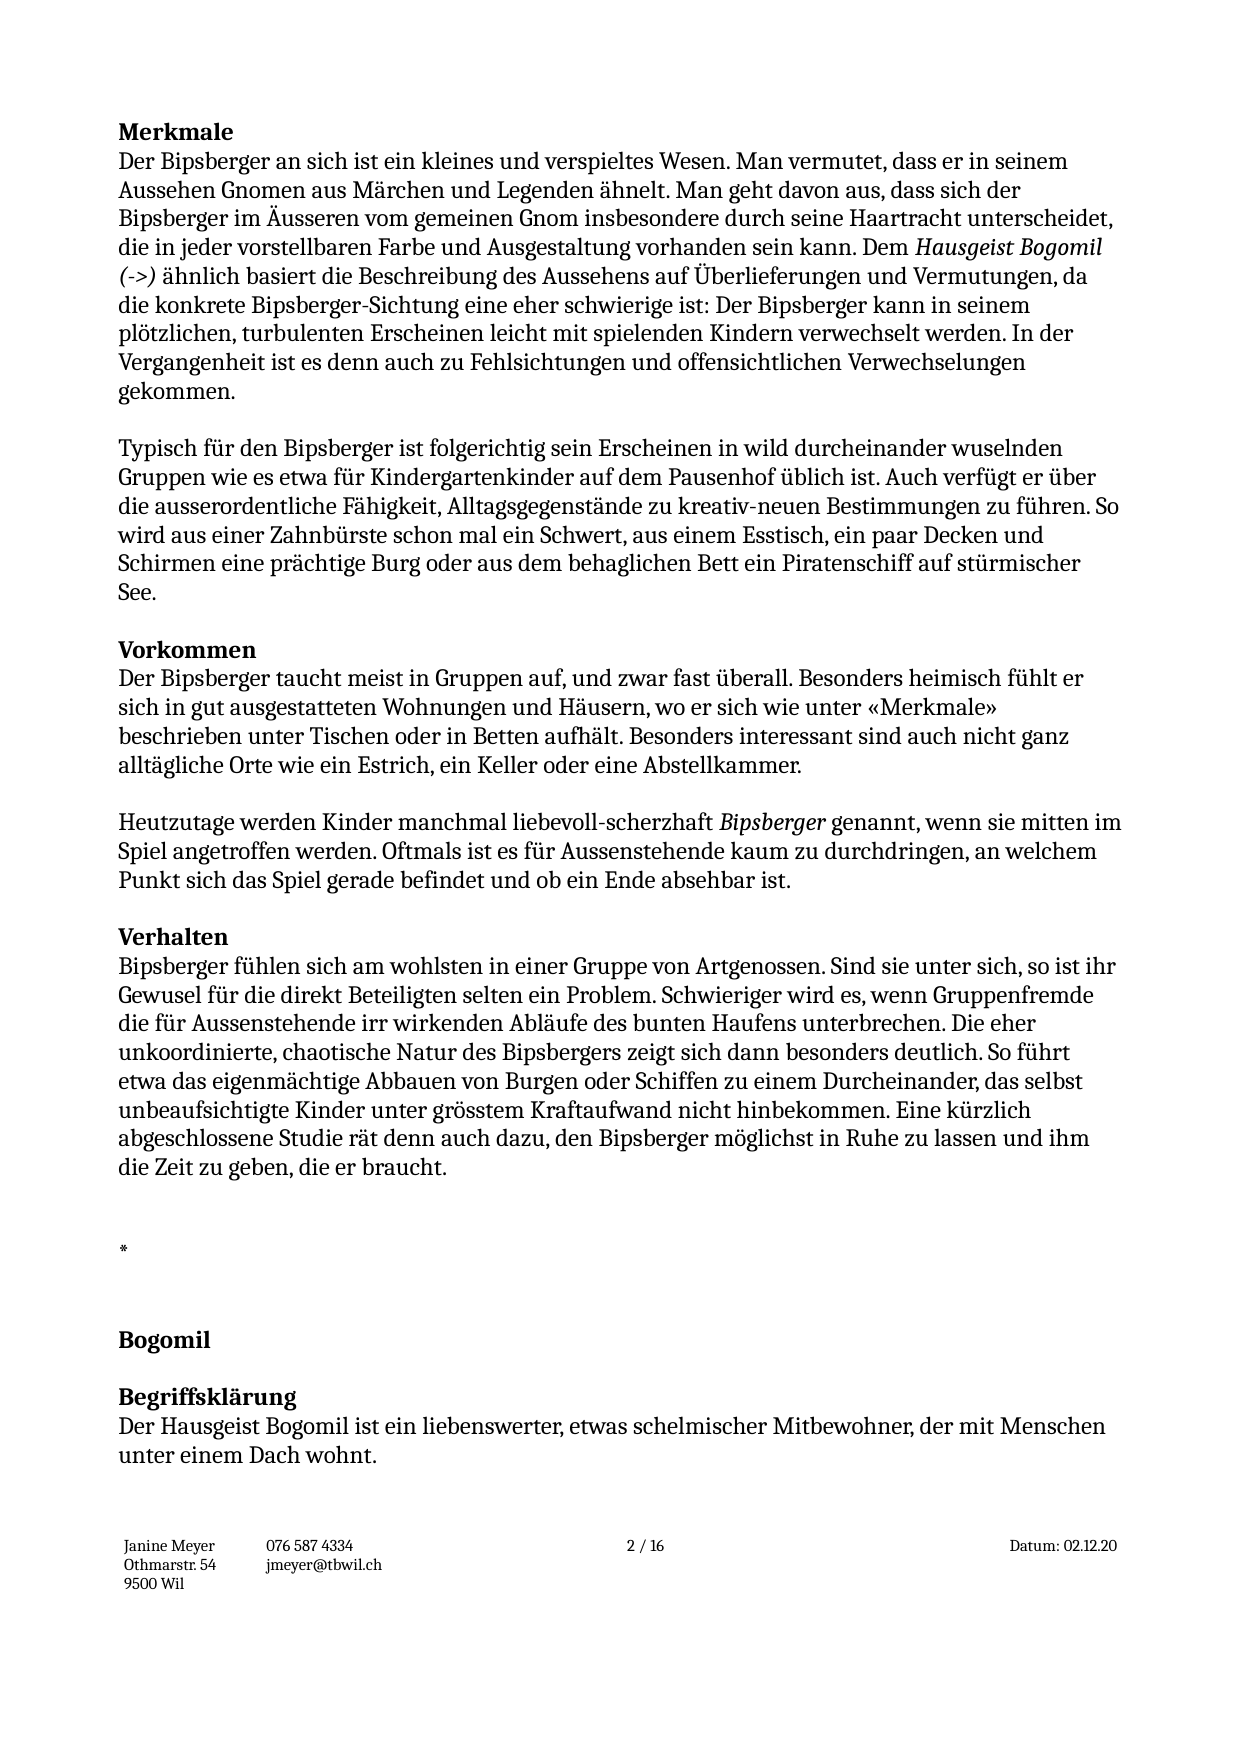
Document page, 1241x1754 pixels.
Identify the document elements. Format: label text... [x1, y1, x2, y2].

text * [118, 1239, 1122, 1268]
text Der Bipsberger taucht meist in Gruppen auf, und zwar fast überall. Besonders heimisch fühlt er sich in gut ausgestatteten Wohnungen und Häusern, wo er sich wie unter «Merkmale» beschrieben unter Tischen oder in Betten aufhält. Besonders interessant sind auch nicht ganz alltägliche Orte wie ein Estrich, ein Keller oder eine Abstellkammer. [118, 664, 1122, 779]
text Vorkommen [118, 636, 1122, 664]
text Verhalten [118, 923, 1122, 952]
text Merkmale [118, 118, 1122, 147]
text Bogomil [118, 1326, 1122, 1354]
text Heutzutage werden Kinder manchmal liebevoll-scherzhaft Bipsberger genannt, wenn sie mitten im Spiel angetroffen werden. Oftmals ist es für Aussenstehende kaum zu durchdringen, an welchem Punkt sich das Spiel gerade befindet und ob ein Ende absehbar ist. [118, 808, 1122, 894]
text Der Bipsberger an sich ist ein kleines und verspieltes Wesen. Man vermutet, dass er in seinem Aussehen Gnomen aus Märchen und Legenden ähnelt. Man geht davon aus, dass sich der Bipsberger im Äusseren vom gemeinen Gnom insbesondere durch seine Haartracht unterscheidet, die in jeder vorstellbaren Farbe und Ausgestaltung vorhanden sein kann. Dem Hausgeist Bogomil (->) ähnlich basiert die Beschreibung des Aussehens auf Überlieferungen und Vermutungen, da die konkrete Bipsberger-Sichtung eine eher schwierige ist: Der Bipsberger kann in seinem plötzlichen, turbulenten Erscheinen leicht mit spielenden Kindern verwechselt werden. In der Vergangenheit ist es denn auch zu Fehlsichtungen und offensichtlichen Verwechselungen gekommen. [118, 147, 1122, 406]
text Begriffsklärung [118, 1383, 1122, 1412]
text Typisch für den Bipsberger ist folgerichtig sein Erscheinen in wild durcheinander wuselnden Gruppen wie es etwa für Kindergartenkinder auf dem Pausenhof üblich ist. Auch verfügt er über die ausserordentliche Fähigkeit, Alltagsgegenstände zu kreativ-neuen Bestimmungen zu führen. So wird aus einer Zahnbürste schon mal ein Schwert, aus einem Esstisch, ein paar Decken und Schirmen eine prächtige Burg oder aus dem behaglichen Bett ein Piratenschiff auf stürmischer See. [118, 434, 1122, 607]
text Bipsberger fühlen sich am wohlsten in einer Gruppe von Artgenossen. Sind sie unter sich, so ist ihr Gewusel für die direkt Beteiligten selten ein Problem. Schwieriger wird es, wenn Gruppenfremde die für Aussenstehende irr wirkenden Abläufe des bunten Haufens unterbrechen. Die eher unkoordinierte, chaotische Natur des Bipsbergers zeigt sich dann besonders deutlich. So führt etwa das eigenmächtige Abbauen von Burgen oder Schiffen zu einem Durcheinander, das selbst unbeaufsichtigte Kinder unter grösstem Kraftaufwand nicht hinbekommen. Eine kürzlich abgeschlossene Studie rät denn auch dazu, den Bipsberger möglichst in Ruhe zu lassen und ihm die Zeit zu geben, die er braucht. [118, 952, 1122, 1182]
text Der Hausgeist Bogomil ist ein liebenswerter, etwas schelmischer Mitbewohner, der mit Menschen unter einem Dach wohnt. [118, 1412, 1122, 1469]
